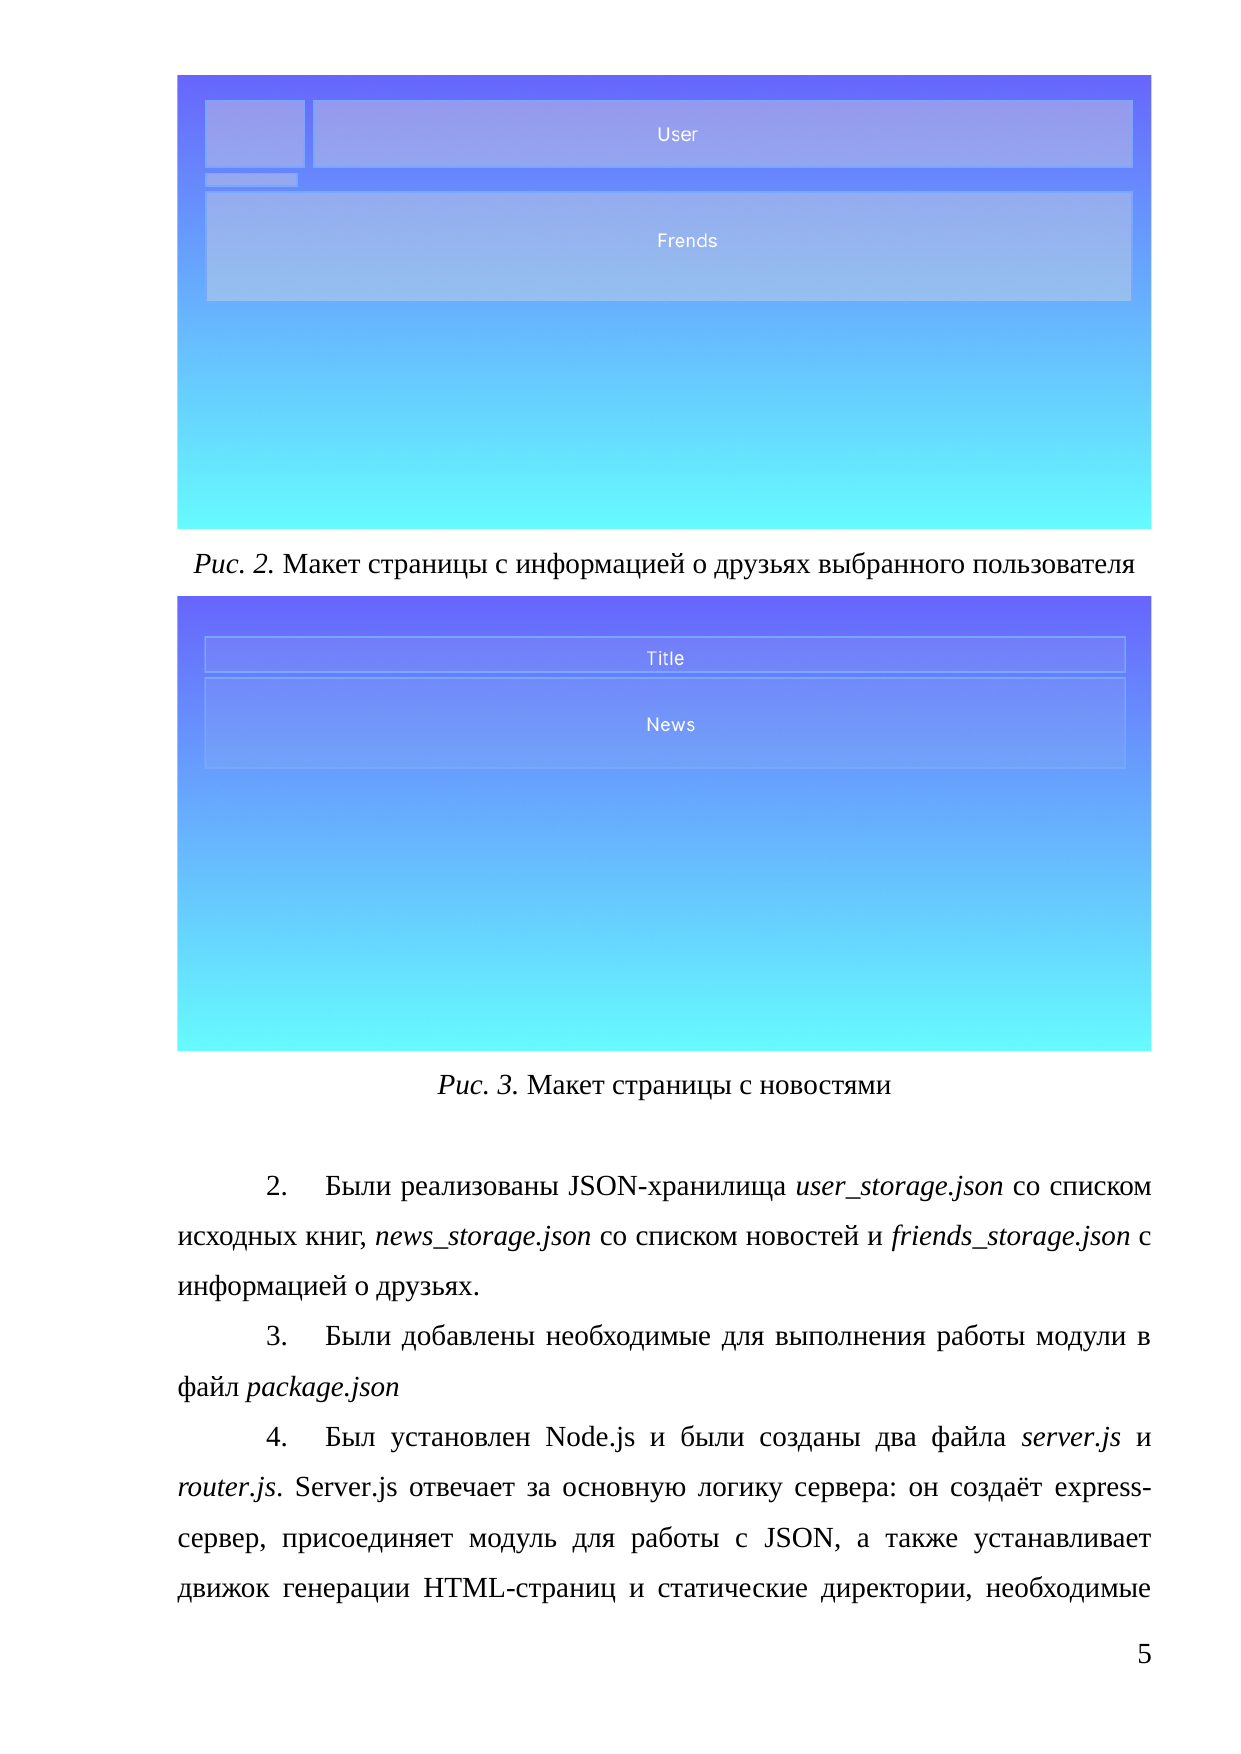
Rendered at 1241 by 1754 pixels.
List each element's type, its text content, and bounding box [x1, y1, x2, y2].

text Рис. 2. Макет страницы с информацией о друзьях выбранного пользователя [177, 546, 1152, 579]
list Был установлен Node.js и были созданы два файла server.js и router.js. Server.js отвечает за основную логику сервера: он создаёт express-сервер, присоединяет модуль для работы с JSON, а также устанавливает движок генерации HTML-страниц и статические директории, необходимые [177, 1419, 1152, 1604]
text Рис. 3. Макет страницы с новостями [177, 1067, 1152, 1101]
list Были добавлены необходимые для выполнения работы модули в файл package.json [177, 1318, 1152, 1402]
list Были реализованы JSON-хранилища user_storage.json со списком исходных книг, news_storage.json со списком новостей и friends_storage.json с информацией о друзьях. [177, 1168, 1152, 1302]
